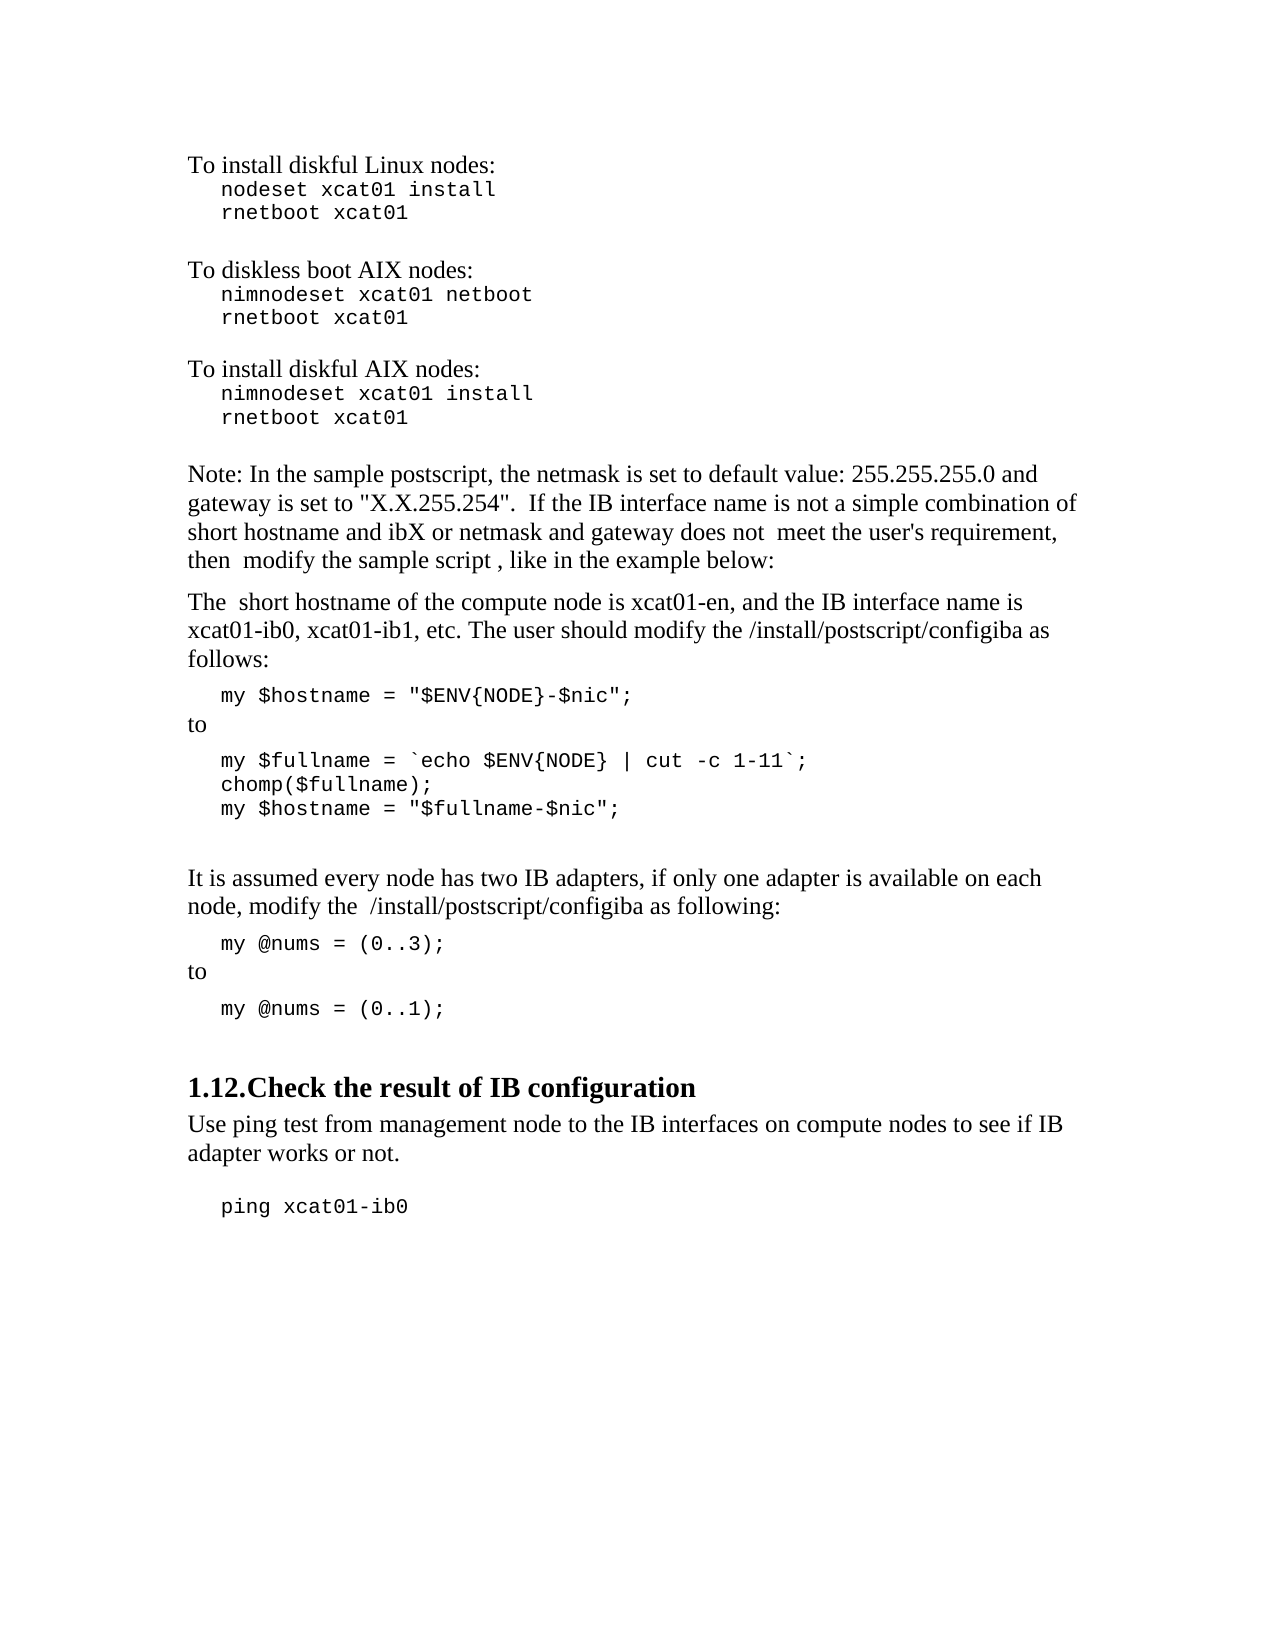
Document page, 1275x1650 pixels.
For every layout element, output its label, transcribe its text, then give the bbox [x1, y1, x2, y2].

list nimnodeset xcat01 netboot [187, 283, 1087, 307]
list rnetboot xcat01 [187, 407, 1087, 431]
list To diskless boot AIX nodes: [187, 255, 1087, 283]
list chomp($fullname); [187, 774, 1087, 798]
list my $hostname = "$fullname-$nic"; [187, 798, 1087, 821]
list To install diskful AIX nodes: [187, 354, 1087, 383]
list my @nums = (0..1); [187, 997, 1087, 1021]
text Use ping test from management node to the IB interfaces on compute nodes to see if IB adapter works or not. [187, 1109, 1087, 1167]
list ping xcat01-ib0 [187, 1196, 1087, 1219]
list my $fullname = `echo $ENV{NODE} | cut -c 1-11`; [187, 750, 1087, 774]
text It is assumed every node has two IB adapters, if only one adapter is available on each node, modify the /install/postscript/configiba as following: [187, 863, 1087, 920]
list rnetboot xcat01 [187, 202, 1087, 226]
text The short hostname of the compute node is xcat01-en, and the IB interface name is xcat01-ib0, xcat01-ib1, etc. The user should modify the /install/postscript/configiba as follows: [187, 587, 1087, 673]
list my $hostname = "$ENV{NODE}-$nic"; [187, 686, 1087, 709]
list my @nums = (0..3); [187, 933, 1087, 956]
text to [187, 956, 1087, 985]
list To install diskful Linux nodes: [187, 150, 1087, 179]
text Note: In the sample postscript, the netmask is set to default value: 255.255.255.0 and gateway is set to "X.X.255.254". If the IB interface name is not a simple combination of short hostname and ibX or netmask and gateway does not meet the user's requirement, then modify the sample script , like in the example below: [187, 459, 1087, 574]
list rnetboot xcat01 [187, 307, 1087, 331]
list nodeset xcat01 install [187, 179, 1087, 202]
subtitle Check the result of IB configuration [187, 1070, 1087, 1103]
text to [187, 709, 1087, 738]
list nimnodeset xcat01 install [187, 383, 1087, 407]
